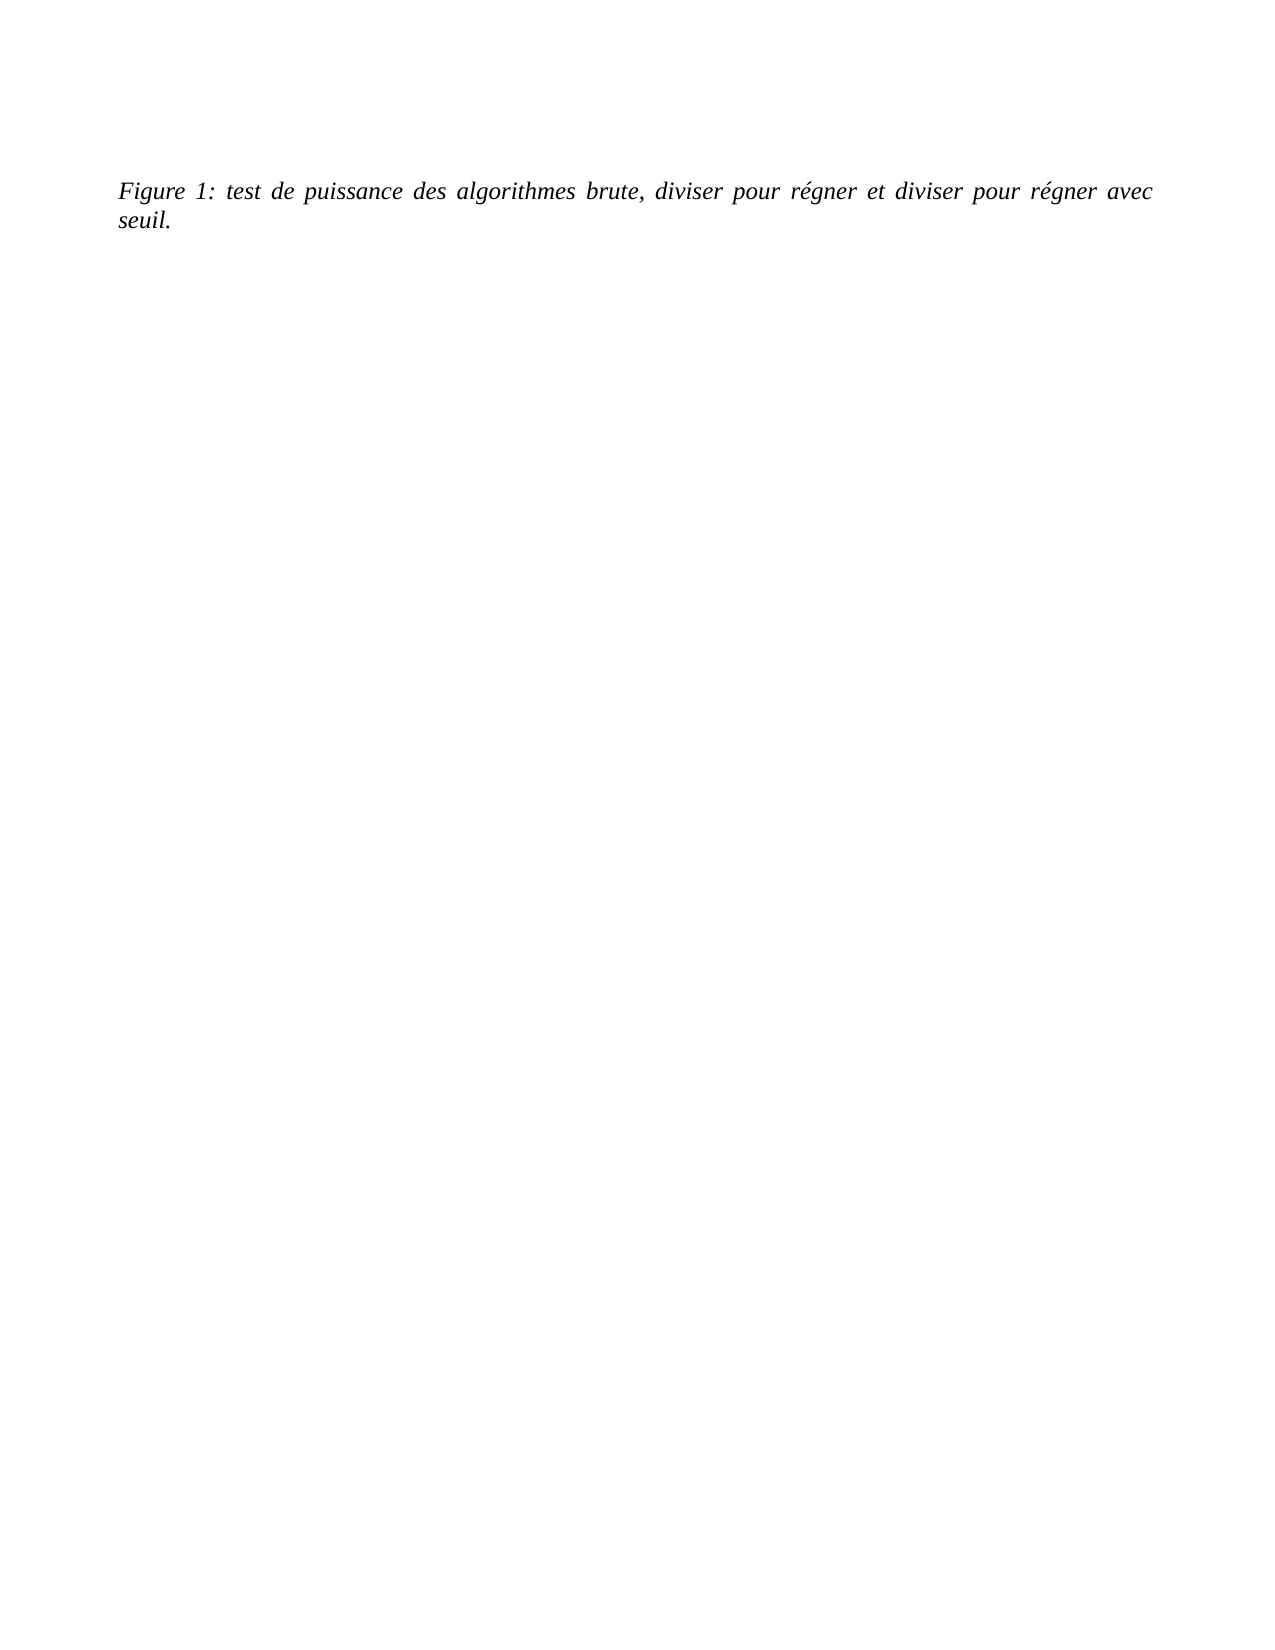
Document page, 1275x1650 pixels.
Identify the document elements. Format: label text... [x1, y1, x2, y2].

text Figure 1: test de puissance des algorithmes brute, diviser pour régner et diviser pour régner avec seuil. [118, 176, 1157, 233]
